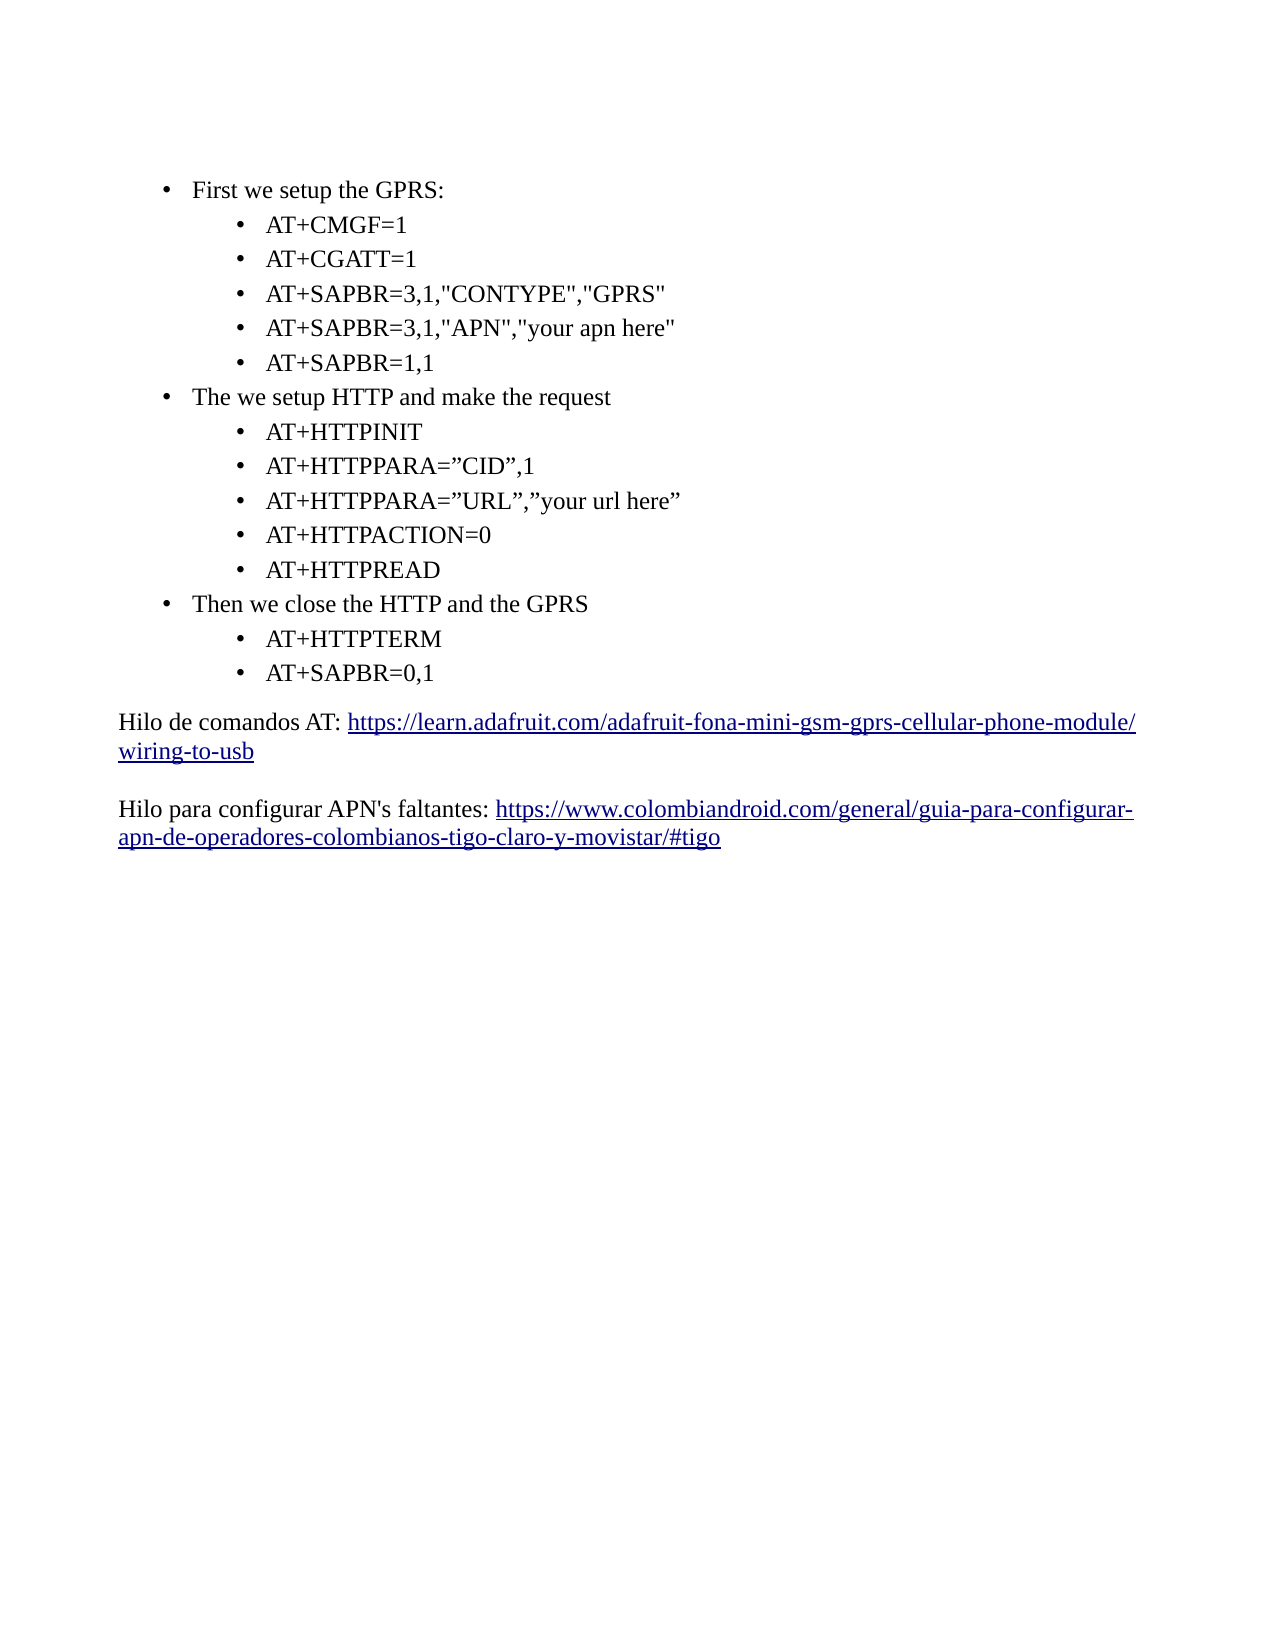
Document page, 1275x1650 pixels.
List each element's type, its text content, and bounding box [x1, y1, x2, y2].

list AT+SAPBR=3,1,"CONTYPE","GPRS" [236, 279, 1157, 308]
list First we setup the GPRS: [162, 176, 1157, 204]
list AT+HTTPINIT [236, 417, 1157, 446]
list AT+HTTPREAD [236, 555, 1157, 584]
list AT+HTTPPARA=”CID”,1 [236, 451, 1157, 480]
text Hilo de comandos AT: https://learn.adafruit.com/adafruit-fona-mini-gsm-gprs-cellular-phone-module/wiring-to-usb [118, 707, 1157, 765]
list AT+CMGF=1 [236, 210, 1157, 239]
list AT+HTTPPARA=”URL”,”your url here” [236, 486, 1157, 515]
list AT+CGATT=1 [236, 244, 1157, 273]
list AT+HTTPACTION=0 [236, 520, 1157, 549]
list AT+HTTPTERM [236, 624, 1157, 653]
list AT+SAPBR=0,1 [236, 658, 1157, 687]
text Hilo para configurar APN's faltantes: https://www.colombiandroid.com/general/guia-para-configurar-apn-de-operadores-colombianos-tigo-claro-y-movistar/#tigo [118, 794, 1157, 851]
list The we setup HTTP and make the request [162, 382, 1157, 411]
list Then we close the HTTP and the GPRS [162, 589, 1157, 618]
list AT+SAPBR=3,1,"APN","your apn here" [236, 313, 1157, 342]
list AT+SAPBR=1,1 [236, 348, 1157, 377]
